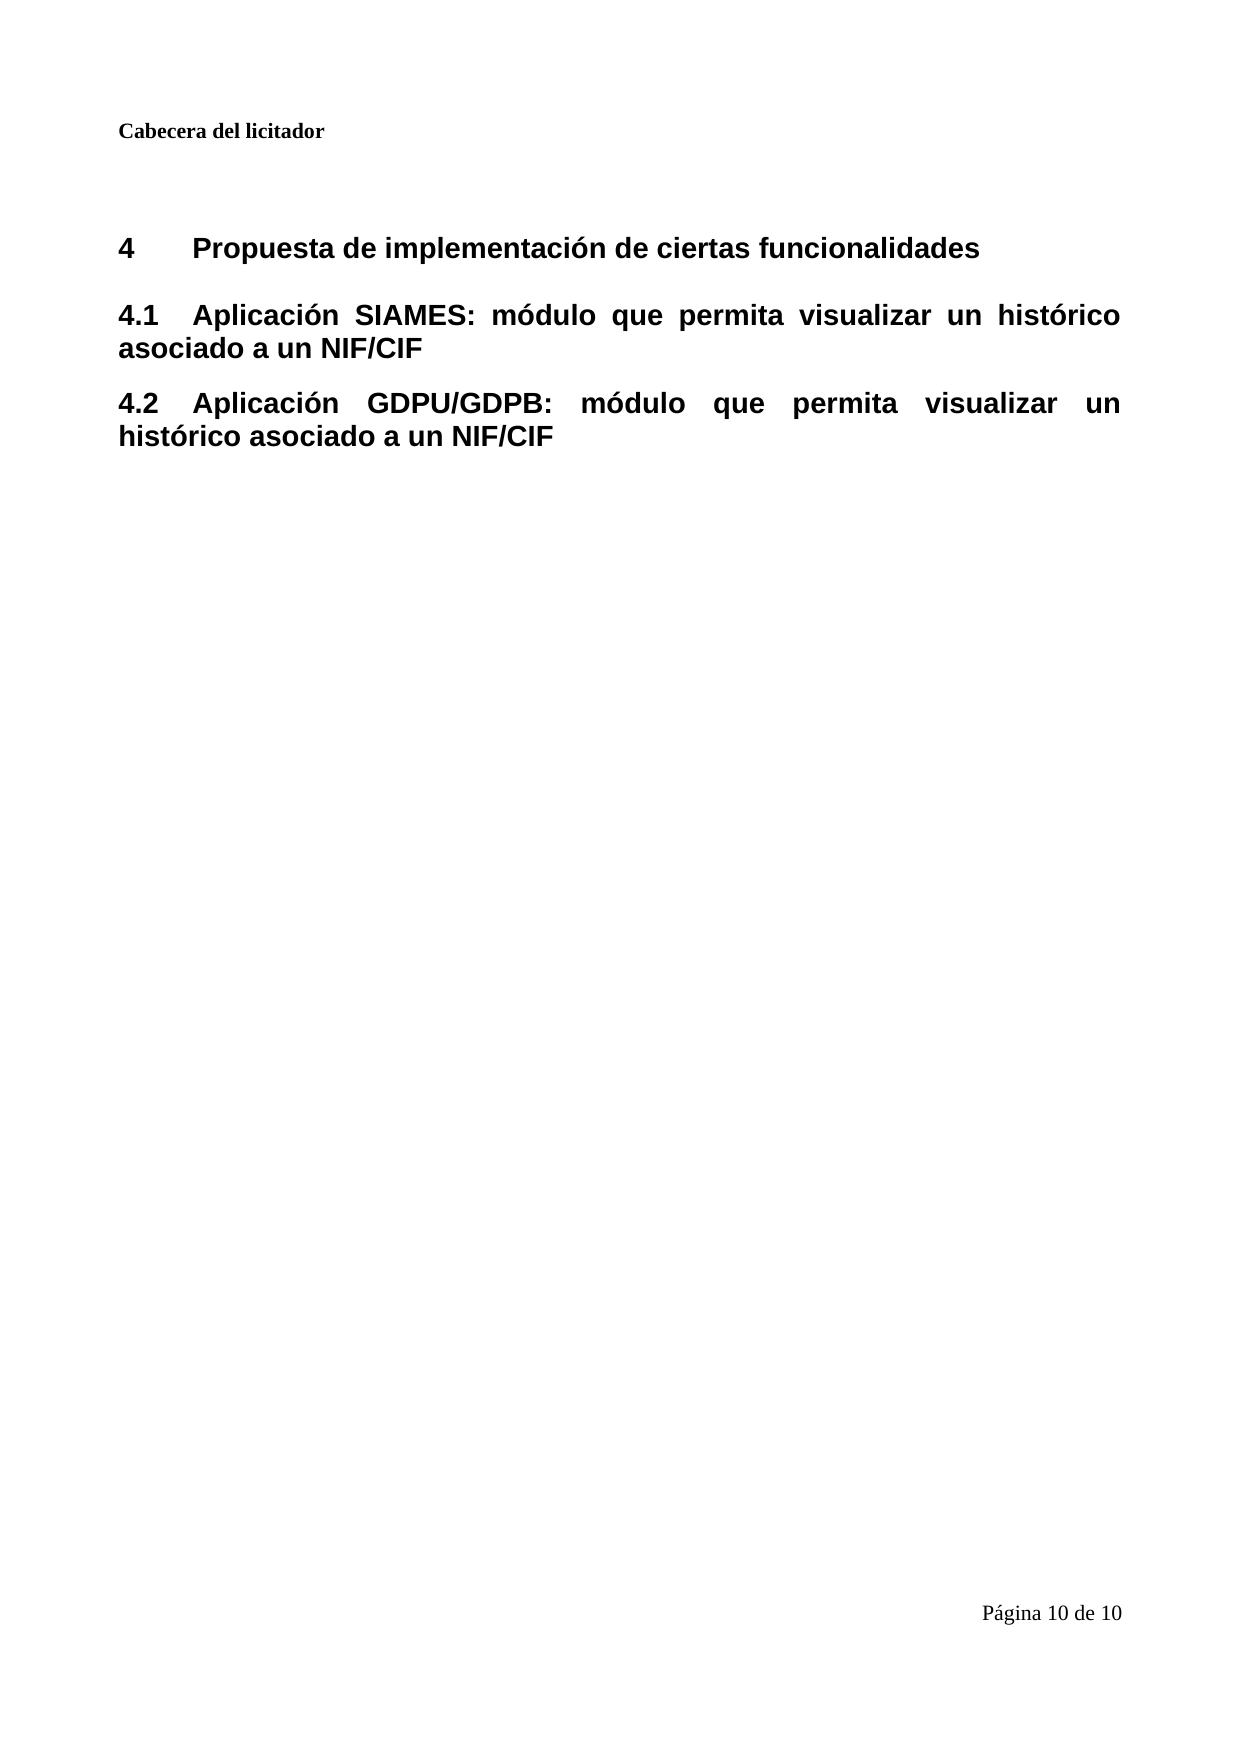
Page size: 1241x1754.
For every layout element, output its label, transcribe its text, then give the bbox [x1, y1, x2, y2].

subtitle Aplicación GDPU/GDPB: módulo que permita visualizar un histórico asociado a un NIF/CIF [118, 386, 1122, 453]
subtitle Aplicación SIAMES: módulo que permita visualizar un histórico asociado a un NIF/CIF [118, 298, 1122, 365]
subtitle Propuesta de implementación de ciertas funcionalidades [118, 231, 1122, 264]
